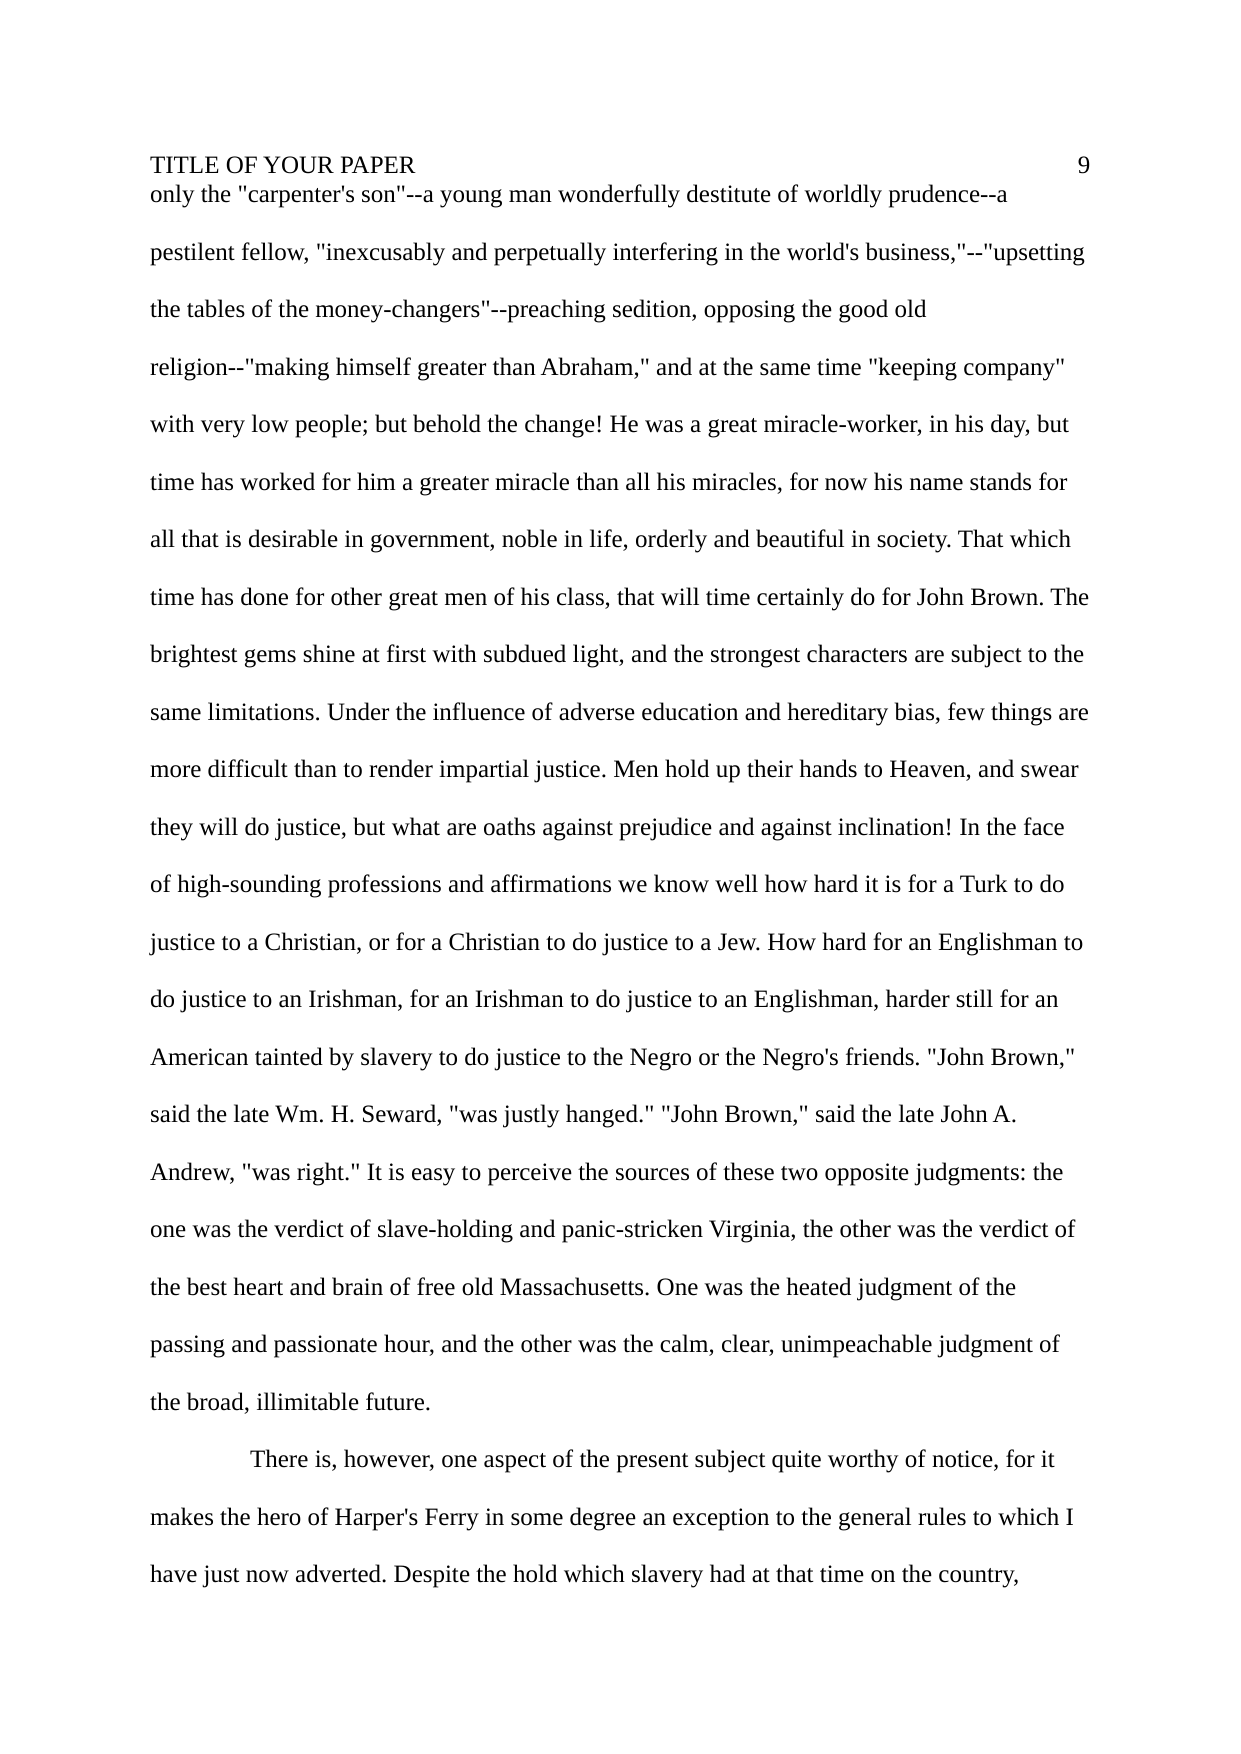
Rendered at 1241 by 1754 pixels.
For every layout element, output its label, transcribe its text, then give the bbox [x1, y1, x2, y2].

text There is, however, one aspect of the present subject quite worthy of notice, for it makes the hero of Harper's Ferry in some degree an exception to the general rules to which I have just now adverted. Despite the hold which slavery had at that time on the country, [150, 1444, 1090, 1588]
text only the "carpenter's son"--a young man wonderfully destitute of worldly prudence--a pestilent fellow, "inexcusably and perpetually interfering in the world's business,"--"upsetting the tables of the money-changers"--preaching sedition, opposing the good old religion--"making himself greater than Abraham," and at the same time "keeping company" with very low people; but behold the change! He was a great miracle-worker, in his day, but time has worked for him a greater miracle than all his miracles, for now his name stands for all that is desirable in government, noble in life, orderly and beautiful in society. That which time has done for other great men of his class, that will time certainly do for John Brown. The brightest gems shine at first with subdued light, and the strongest characters are subject to the same limitations. Under the influence of adverse education and hereditary bias, few things are more difficult than to render impartial justice. Men hold up their hands to Heaven, and swear they will do justice, but what are oaths against prejudice and against inclination! In the face of high-sounding professions and affirmations we know well how hard it is for a Turk to do justice to a Christian, or for a Christian to do justice to a Jew. How hard for an Englishman to do justice to an Irishman, for an Irishman to do justice to an Englishman, harder still for an American tainted by slavery to do justice to the Negro or the Negro's friends. "John Brown," said the late Wm. H. Seward, "was justly hanged." "John Brown," said the late John A. Andrew, "was right." It is easy to perceive the sources of these two opposite judgments: the one was the verdict of slave-holding and panic-stricken Virginia, the other was the verdict of the best heart and brain of free old Massachusetts. One was the heated judgment of the passing and passionate hour, and the other was the calm, clear, unimpeachable judgment of the broad, illimitable future. [150, 179, 1090, 1416]
